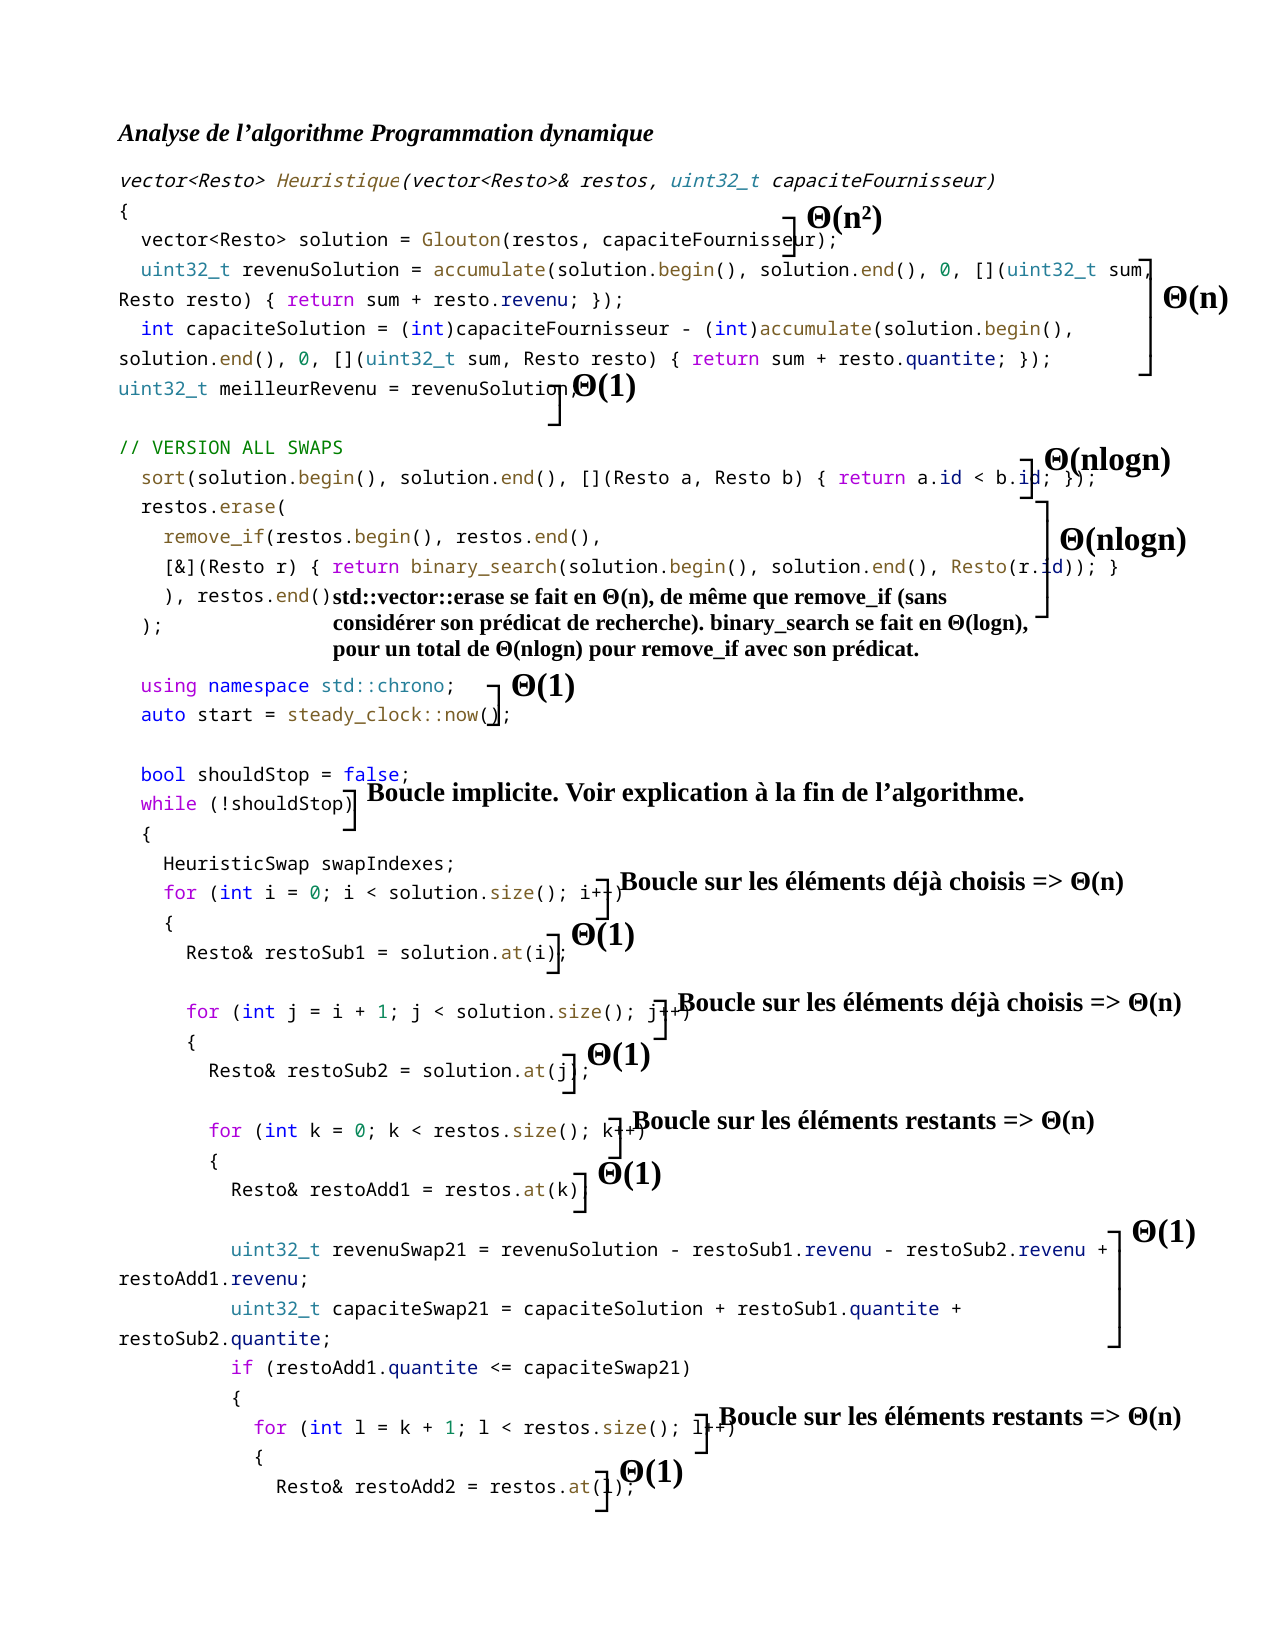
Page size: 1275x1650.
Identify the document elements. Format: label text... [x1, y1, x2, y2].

text bool shouldStop = false; [118, 757, 1157, 786]
text vector<Resto> solution = Glouton(restos, capaciteFournisseur); [118, 222, 793, 252]
text uint32_t revenuSwap21 = revenuSolution - restoSub1.revenu - restoSub2.revenu + restoAdd1.revenu; [118, 1232, 1118, 1291]
text Resto& restoSub2 = solution.at(j); [118, 1054, 573, 1083]
text [&](Resto r) { return binary_search(solution.begin(), solution.end(), Resto(r.id)); } [118, 549, 1046, 579]
text auto start = steady_clock::now(); [118, 697, 1157, 727]
text Resto& restoSub1 = solution.at(i); [559, 935, 1157, 964]
text for (int l = k + 1; l < restos.size(); l++) [118, 1410, 1157, 1439]
text vector<Resto> solution = Glouton(restos, capaciteFournisseur); [795, 222, 1157, 252]
text for (int j = i + 1; j < solution.size(); j++) [118, 994, 1157, 1024]
text remove_if(restos.begin(), restos.end(), [118, 519, 1046, 549]
text vector<Resto> Heuristique(vector<Resto>& restos, uint32_t capaciteFournisseur) [118, 167, 1157, 193]
text sort(solution.begin(), solution.end(), [](Resto a, Resto b) { return a.id < b.id; }); [1033, 460, 1157, 489]
text { [118, 905, 1157, 935]
text using namespace std::chrono; [118, 668, 1157, 697]
text { [118, 1024, 1157, 1054]
text Resto& restoSub2 = solution.at(j); [575, 1054, 1157, 1083]
text Analyse de l’algorithme Programmation dynamique [118, 118, 1157, 147]
text uint32_t meilleurRevenu = revenuSolution; [118, 371, 1157, 401]
text { [118, 816, 1157, 846]
text sort(solution.begin(), solution.end(), [](Resto a, Resto b) { return a.id < b.id; }); [118, 460, 1031, 489]
text { [118, 1380, 1157, 1410]
text { [118, 1439, 1157, 1469]
text [&](Resto r) { return binary_search(solution.begin(), solution.end(), Resto(r.id)); } [1048, 549, 1157, 579]
text { [118, 1143, 1157, 1172]
text Resto& restoAdd1 = restos.at(k); [118, 1172, 1157, 1202]
text ); [118, 608, 1157, 638]
text Resto& restoAdd2 = restos.at(l); [118, 1469, 1157, 1499]
text uint32_t capaciteSwap21 = capaciteSolution + restoSub1.quantite + restoSub2.quantite; [118, 1291, 1157, 1351]
text { [118, 193, 1157, 222]
text while (!shouldStop) [118, 786, 1157, 816]
text Resto& restoSub1 = solution.at(i); [118, 935, 557, 964]
text HeuristicSwap swapIndexes; [118, 846, 1157, 876]
text uint32_t revenuSwap21 = revenuSolution - restoSub1.revenu - restoSub2.revenu + restoAdd1.revenu; [1120, 1232, 1157, 1291]
text restos.erase( [118, 489, 1157, 519]
text // VERSION ALL SWAPS [118, 430, 1157, 460]
text ), restos.end() [118, 579, 1046, 608]
text if (restoAdd1.quantite <= capaciteSwap21) [118, 1351, 1157, 1380]
text uint32_t revenuSolution = accumulate(solution.begin(), solution.end(), 0, [](uint32_t sum, Resto resto) { return sum + resto.revenu; }); [118, 252, 1157, 311]
text int capaciteSolution = (int)capaciteFournisseur - (int)accumulate(solution.begin(), solution.end(), 0, [](uint32_t sum, Resto resto) { return sum + resto.quantite; }); [118, 311, 1149, 371]
text for (int i = 0; i < solution.size(); i++) [118, 876, 1157, 905]
text remove_if(restos.begin(), restos.end(), [1048, 519, 1157, 549]
text ), restos.end() [1048, 579, 1157, 608]
text for (int k = 0; k < restos.size(); k++) [118, 1113, 1157, 1143]
